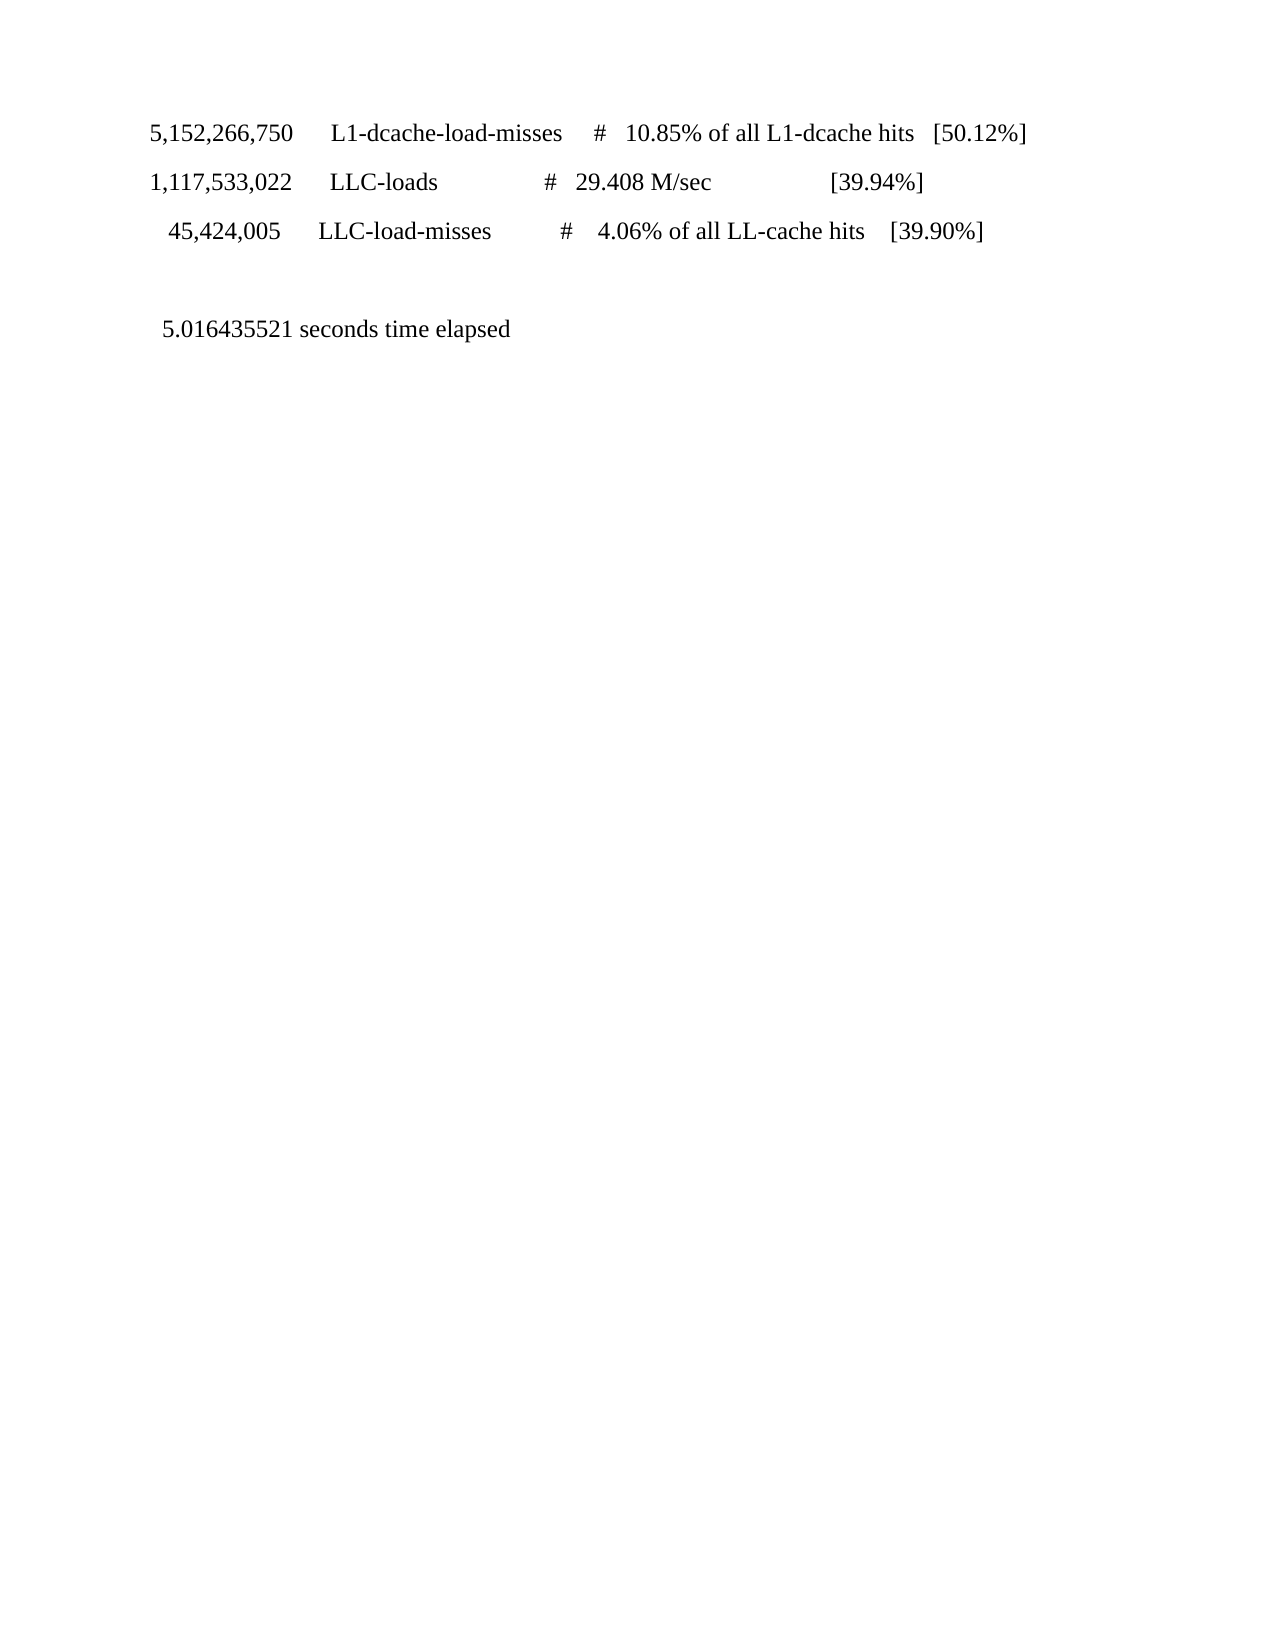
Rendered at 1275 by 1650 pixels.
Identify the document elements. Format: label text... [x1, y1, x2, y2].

text 5,152,266,750 L1-dcache-load-misses # 10.85% of all L1-dcache hits [50.12%] [118, 118, 1157, 147]
text 5.016435521 seconds time elapsed [118, 314, 1157, 343]
text 45,424,005 LLC-load-misses # 4.06% of all LL-cache hits [39.90%] [118, 216, 1157, 245]
text 1,117,533,022 LLC-loads # 29.408 M/sec [39.94%] [118, 167, 1157, 196]
